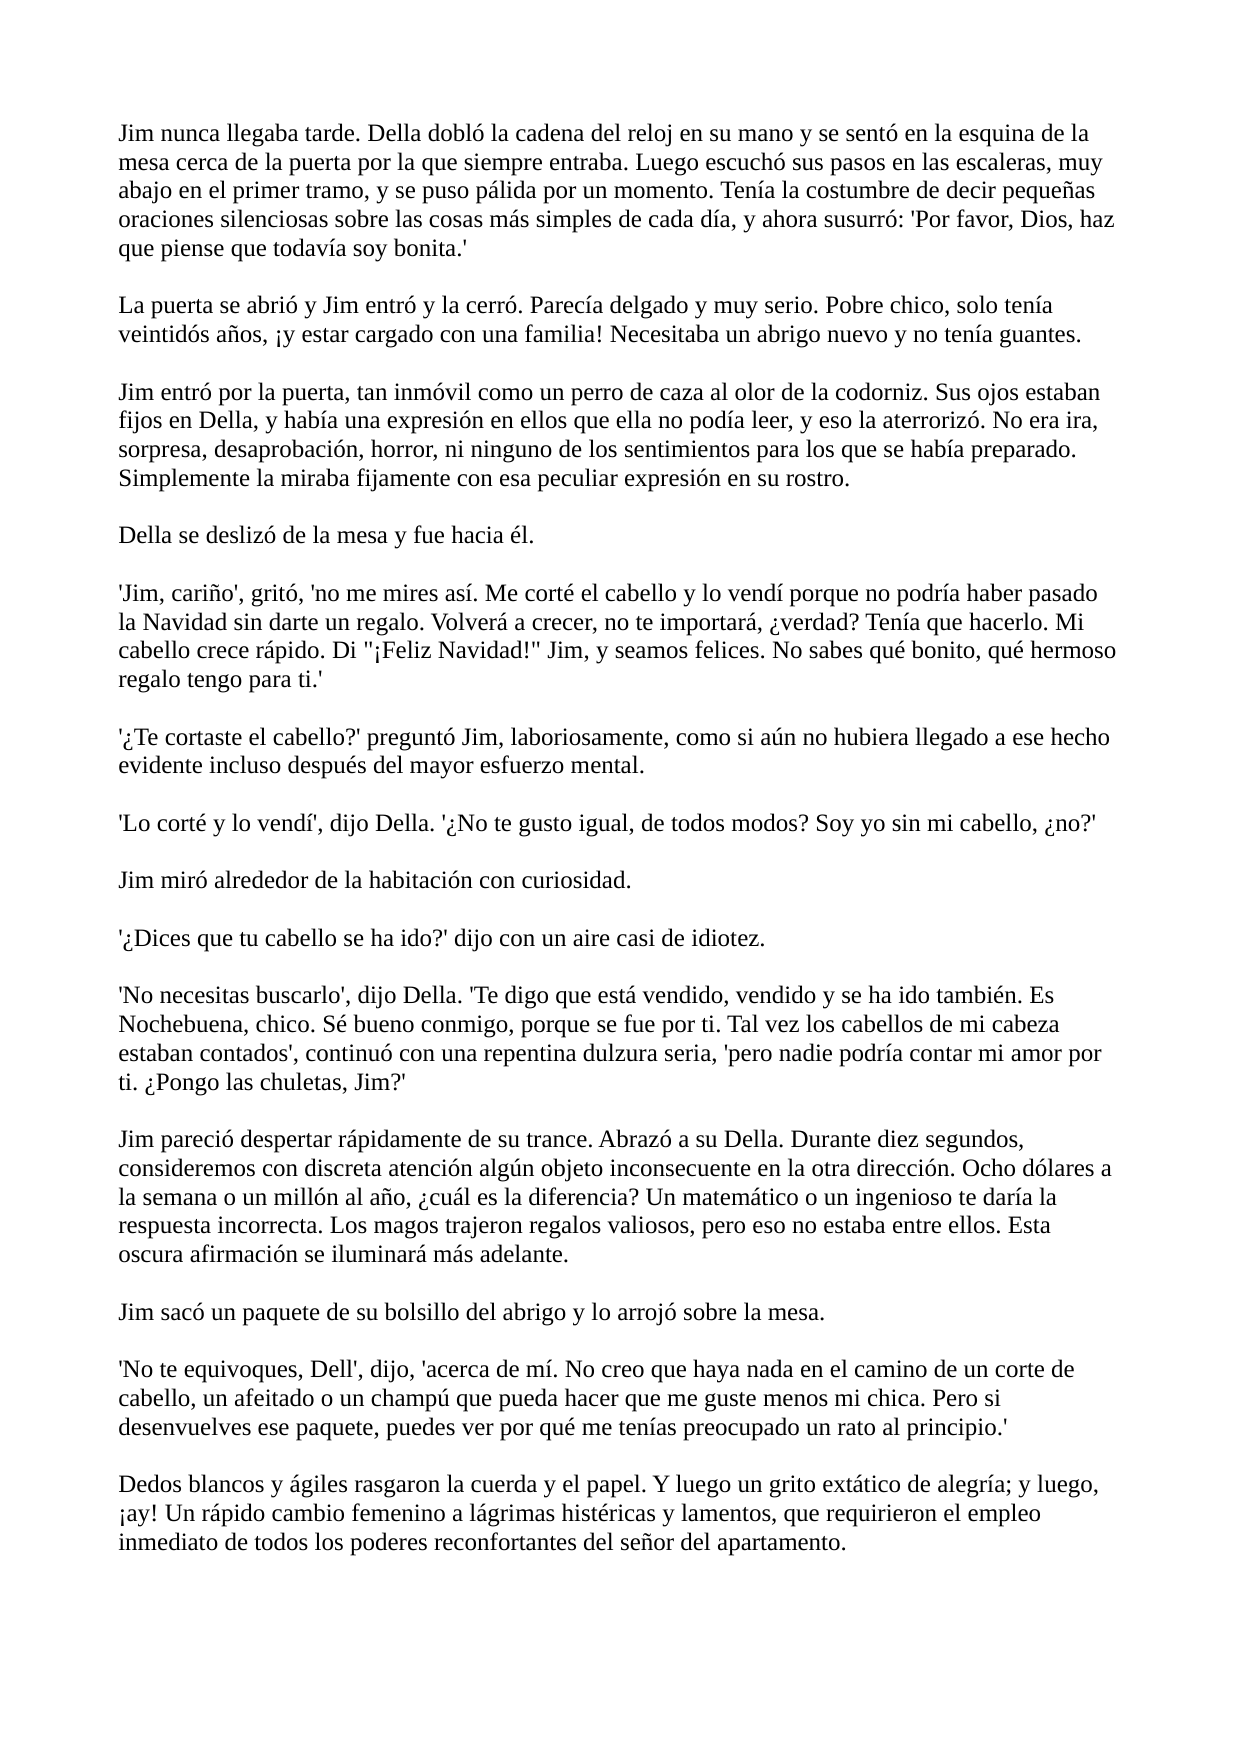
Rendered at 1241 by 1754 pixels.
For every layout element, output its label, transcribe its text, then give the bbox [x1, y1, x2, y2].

text 'No te equivoques, Dell', dijo, 'acerca de mí. No creo que haya nada en el camino de un corte de cabello, un afeitado o un champú que pueda hacer que me guste menos mi chica. Pero si desenvuelves ese paquete, puedes ver por qué me tenías preocupado un rato al principio.' [118, 1354, 1122, 1441]
text Della se deslizó de la mesa y fue hacia él. [118, 521, 1122, 549]
text 'Jim, cariño', gritó, 'no me mires así. Me corté el cabello y lo vendí porque no podría haber pasado la Navidad sin darte un regalo. Volverá a crecer, no te importará, ¿verdad? Tenía que hacerlo. Mi cabello crece rápido. Di "¡Feliz Navidad!" Jim, y seamos felices. No sabes qué bonito, qué hermoso regalo tengo para ti.' [118, 578, 1122, 693]
text Jim sacó un paquete de su bolsillo del abrigo y lo arrojó sobre la mesa. [118, 1297, 1122, 1326]
text '¿Te cortaste el cabello?' preguntó Jim, laboriosamente, como si aún no hubiera llegado a ese hecho evidente incluso después del mayor esfuerzo mental. [118, 722, 1122, 779]
text Jim nunca llegaba tarde. Della dobló la cadena del reloj en su mano y se sentó en la esquina de la mesa cerca de la puerta por la que siempre entraba. Luego escuchó sus pasos en las escaleras, muy abajo en el primer tramo, y se puso pálida por un momento. Tenía la costumbre de decir pequeñas oraciones silenciosas sobre las cosas más simples de cada día, y ahora susurró: 'Por favor, Dios, haz que piense que todavía soy bonita.' [118, 118, 1122, 262]
text Jim miró alrededor de la habitación con curiosidad. [118, 866, 1122, 894]
text Jim pareció despertar rápidamente de su trance. Abrazó a su Della. Durante diez segundos, consideremos con discreta atención algún objeto inconsecuente en la otra dirección. Ocho dólares a la semana o un millón al año, ¿cuál es la diferencia? Un matemático o un ingenioso te daría la respuesta incorrecta. Los magos trajeron regalos valiosos, pero eso no estaba entre ellos. Esta oscura afirmación se iluminará más adelante. [118, 1124, 1122, 1268]
text Jim entró por la puerta, tan inmóvil como un perro de caza al olor de la codorniz. Sus ojos estaban fijos en Della, y había una expresión en ellos que ella no podía leer, y eso la aterrorizó. No era ira, sorpresa, desaprobación, horror, ni ninguno de los sentimientos para los que se había preparado. Simplemente la miraba fijamente con esa peculiar expresión en su rostro. [118, 377, 1122, 492]
text Dedos blancos y ágiles rasgaron la cuerda y el papel. Y luego un grito extático de alegría; y luego, ¡ay! Un rápido cambio femenino a lágrimas histéricas y lamentos, que requirieron el empleo inmediato de todos los poderes reconfortantes del señor del apartamento. [118, 1469, 1122, 1556]
text 'Lo corté y lo vendí', dijo Della. '¿No te gusto igual, de todos modos? Soy yo sin mi cabello, ¿no?' [118, 808, 1122, 837]
text La puerta se abrió y Jim entró y la cerró. Parecía delgado y muy serio. Pobre chico, solo tenía veintidós años, ¡y estar cargado con una familia! Necesitaba un abrigo nuevo y no tenía guantes. [118, 291, 1122, 348]
text 'No necesitas buscarlo', dijo Della. 'Te digo que está vendido, vendido y se ha ido también. Es Nochebuena, chico. Sé bueno conmigo, porque se fue por ti. Tal vez los cabellos de mi cabeza estaban contados', continuó con una repentina dulzura seria, 'pero nadie podría contar mi amor por ti. ¿Pongo las chuletas, Jim?' [118, 981, 1122, 1096]
text '¿Dices que tu cabello se ha ido?' dijo con un aire casi de idiotez. [118, 923, 1122, 952]
